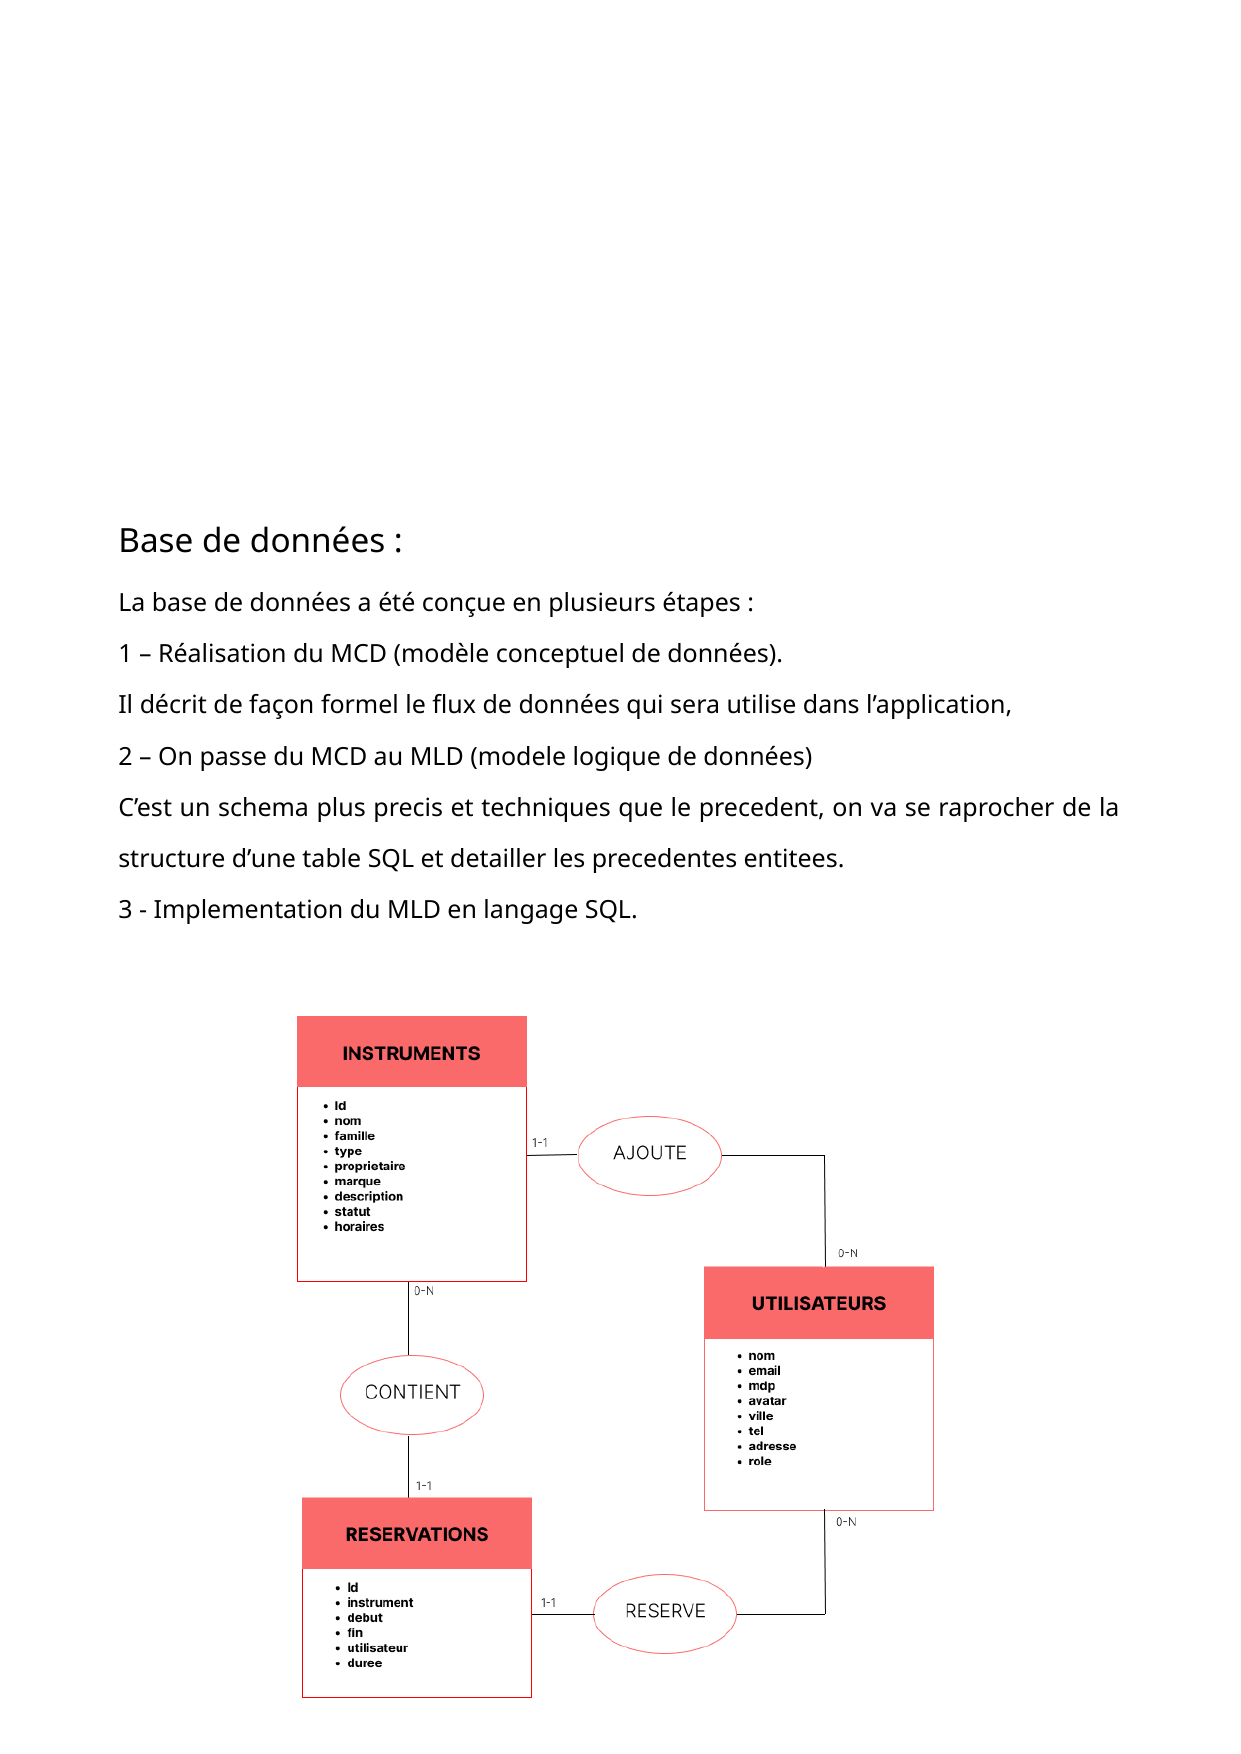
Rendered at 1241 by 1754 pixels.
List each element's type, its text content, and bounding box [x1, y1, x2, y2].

text Il décrit de façon formel le flux de données qui sera utilise dans l’application, [118, 687, 1122, 721]
picture [269, 986, 961, 1722]
text 2 – On passe du MCD au MLD (modele logique de données) [118, 738, 1122, 772]
text 3 - Implementation du MLD en langage SQL. [118, 891, 1122, 925]
text Base de données : [118, 517, 1122, 562]
text C’est un schema plus precis et techniques que le precedent, on va se raprocher de la structure d’une table SQL et detailler les precedentes entitees. [118, 789, 1122, 874]
text La base de données a été conçue en plusieurs étapes : [118, 585, 1122, 619]
text 1 – Réalisation du MCD (modèle conceptuel de données). [118, 636, 1122, 670]
